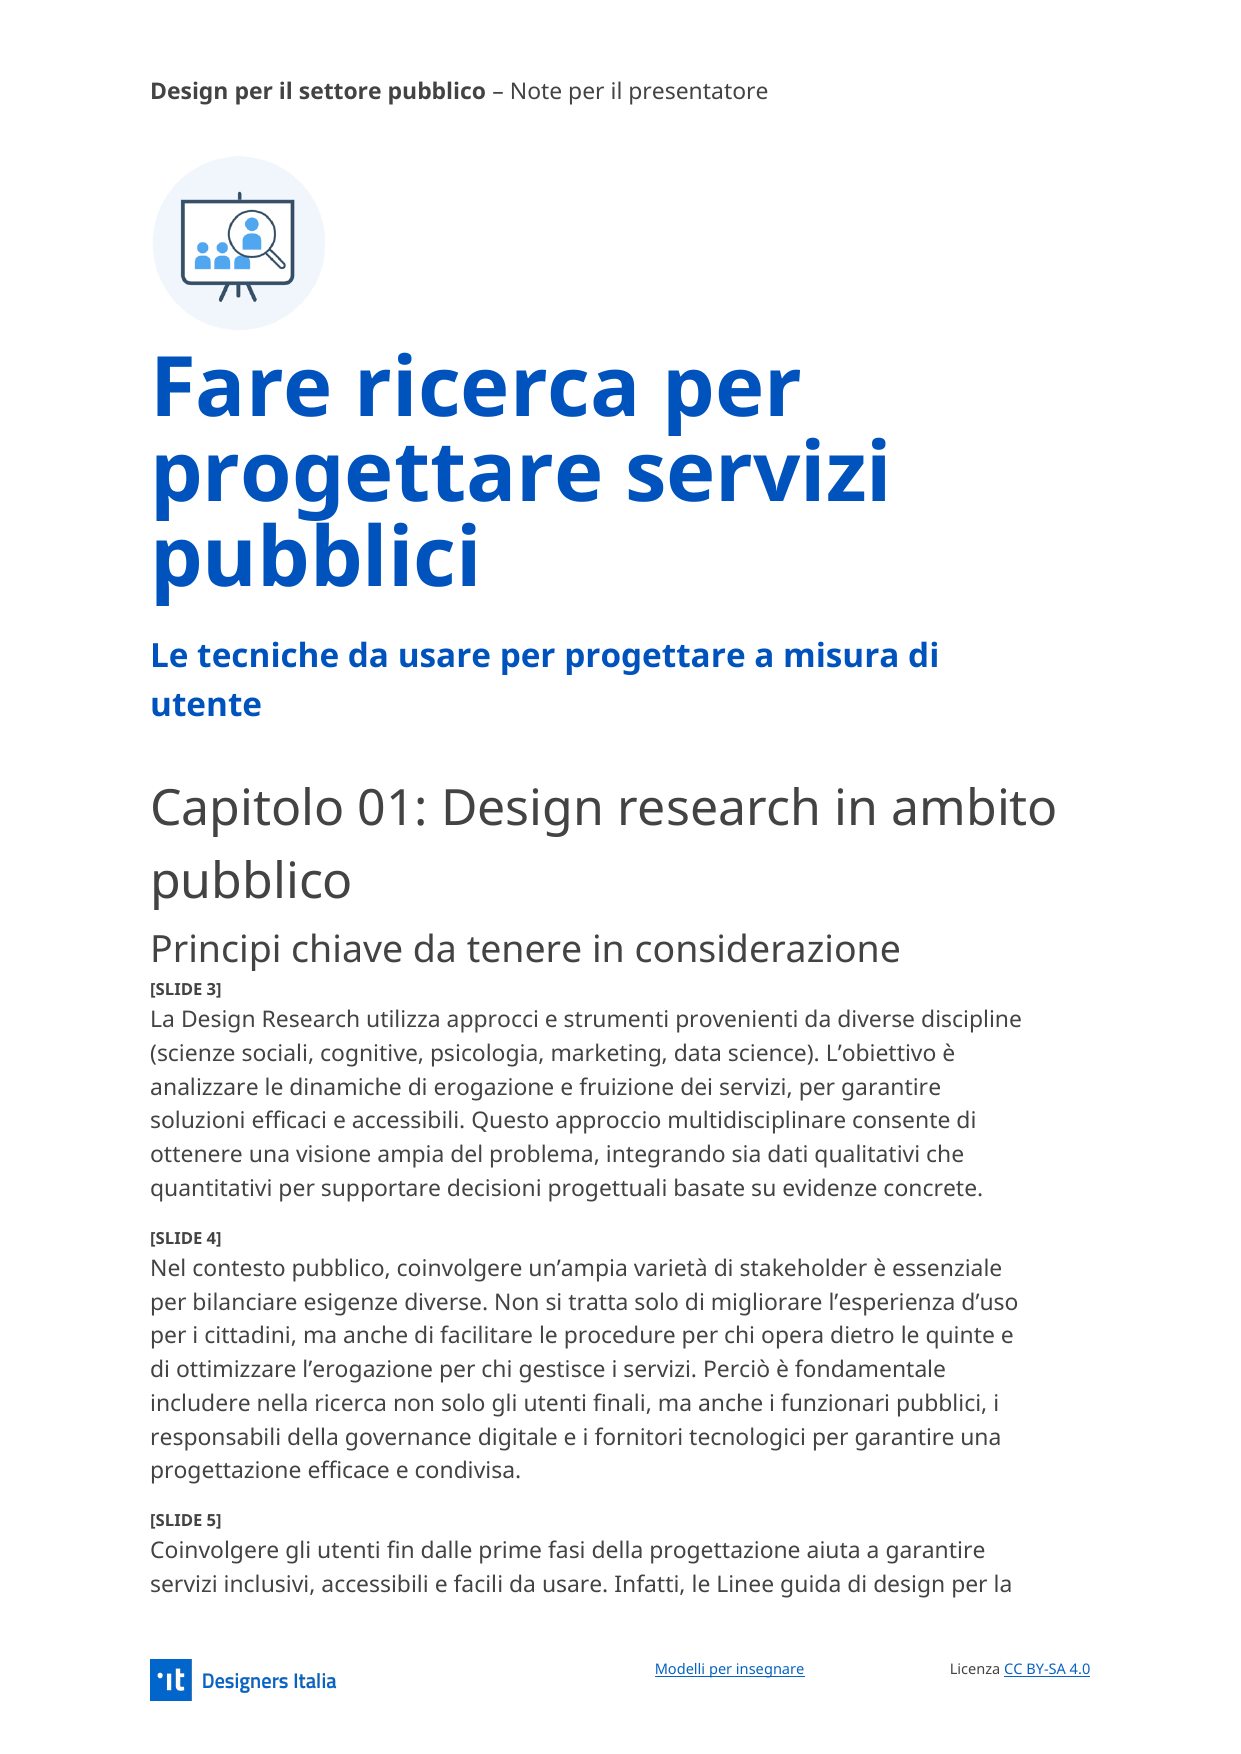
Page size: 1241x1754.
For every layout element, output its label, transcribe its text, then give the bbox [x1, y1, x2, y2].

text [SLIDE 4] Nel contesto pubblico, coinvolgere un’ampia varietà di stakeholder è essenziale per bilanciare esigenze diverse. Non si tratta solo di migliorare l’esperienza d’uso per i cittadini, ma anche di facilitare le procedure per chi opera dietro le quinte e di ottimizzare l’erogazione per chi gestisce i servizi. Perciò è fondamentale includere nella ricerca non solo gli utenti finali, ma anche i funzionari pubblici, i responsabili della governance digitale e i fornitori tecnologici per garantire una progettazione efficace e condivisa. [150, 1226, 1035, 1485]
picture [150, 156, 327, 331]
subtitle Capitolo 01: Design research in ambito pubblico [150, 772, 1090, 913]
subtitle Le tecniche da usare per progettare a misura di utente [150, 632, 1035, 726]
subtitle Fare ricerca per progettare servizi pubblici [150, 175, 1090, 611]
subtitle Principi chiave da tenere in considerazione [150, 923, 1035, 974]
text [SLIDE 3] La Design Research utilizza approcci e strumenti provenienti da diverse discipline (scienze sociali, cognitive, psicologia, marketing, data science). L’obiettivo è analizzare le dinamiche di erogazione e fruizione dei servizi, per garantire soluzioni efficaci e accessibili. Questo approccio multidisciplinare consente di ottenere una visione ampia del problema, integrando sia dati qualitativi che quantitativi per supportare decisioni progettuali basate su evidenze concrete. [150, 978, 1035, 1203]
picture [150, 1659, 347, 1701]
text [SLIDE 5] Coinvolgere gli utenti fin dalle prime fasi della progettazione aiuta a garantire servizi inclusivi, accessibili e facili da usare. Infatti, le Linee guida di design per la [150, 1509, 1035, 1599]
